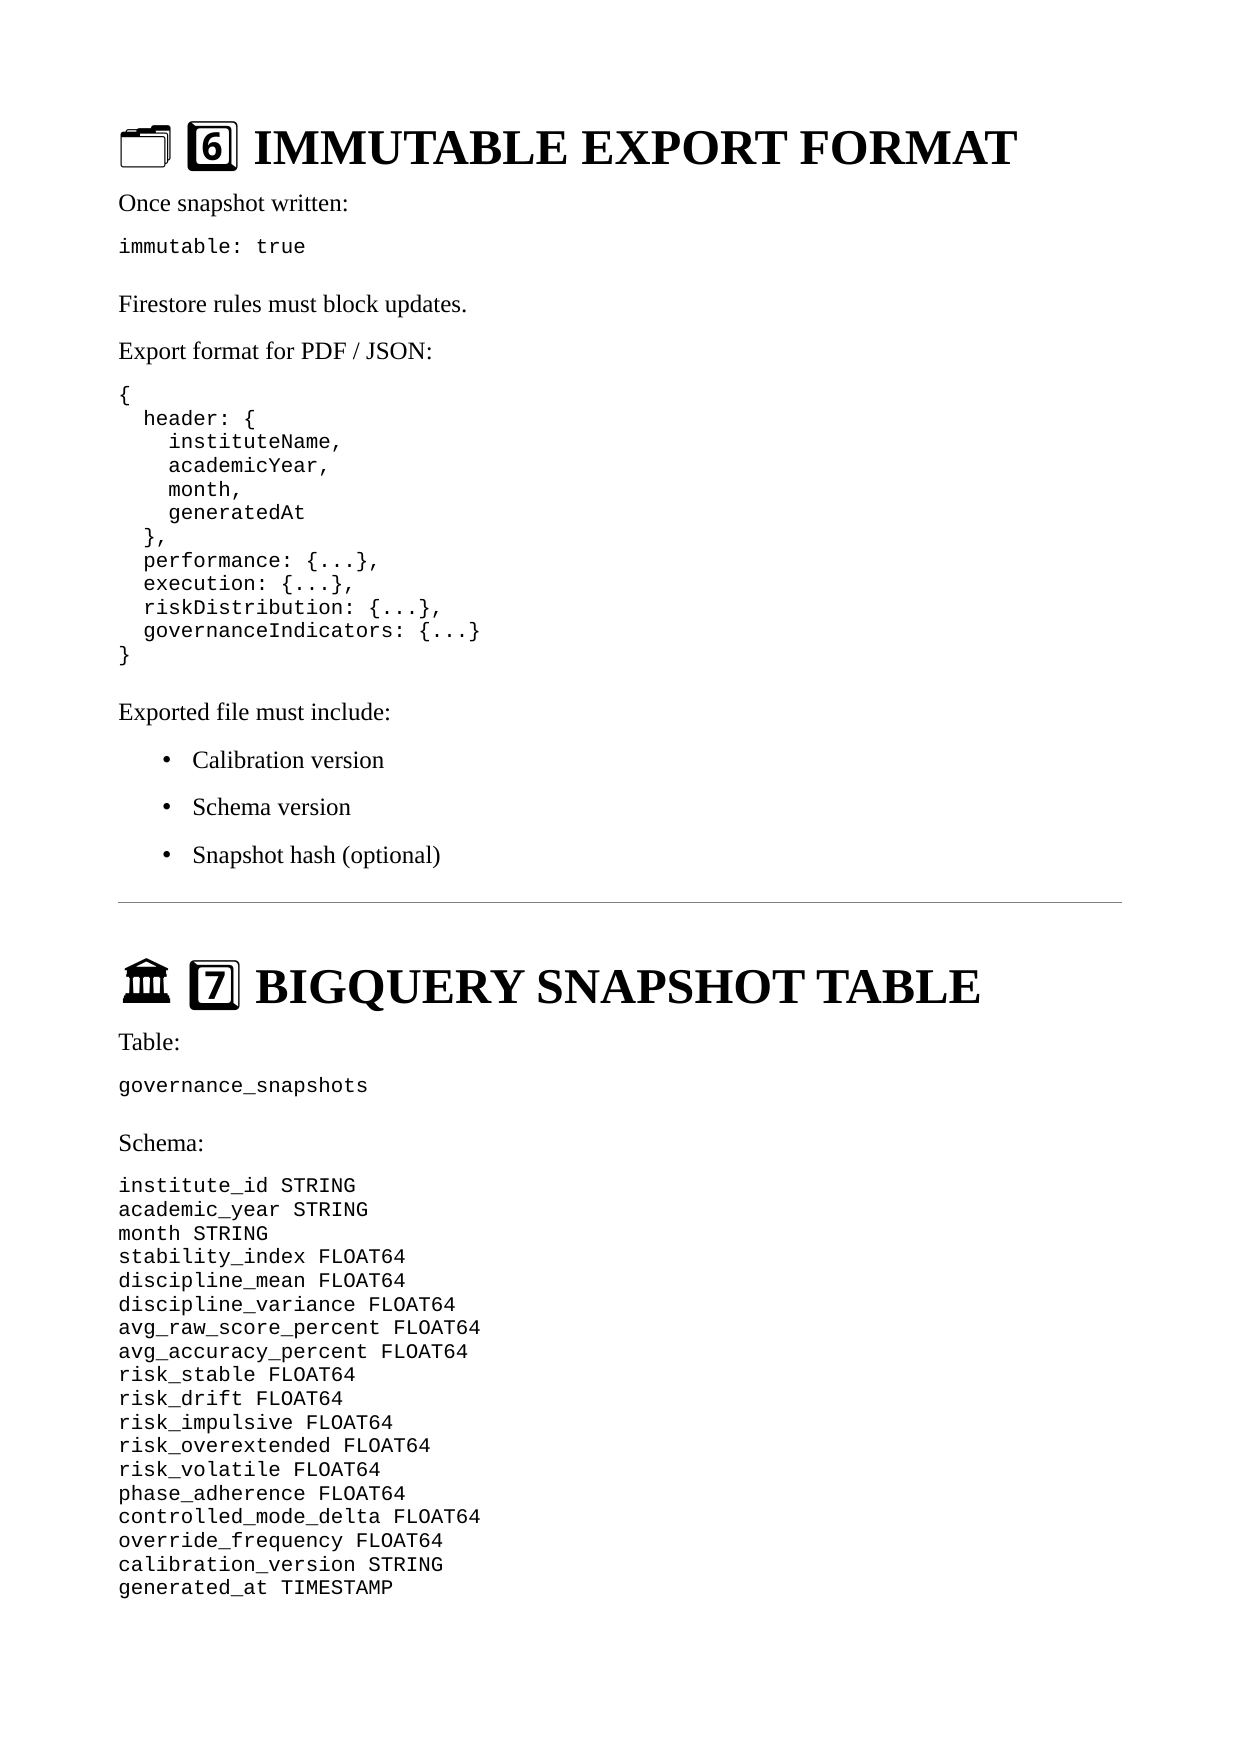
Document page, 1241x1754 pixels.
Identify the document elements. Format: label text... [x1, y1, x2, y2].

list Snapshot hash (optional) [162, 840, 1122, 869]
text month, [118, 479, 1122, 502]
list Calibration version [162, 745, 1122, 774]
text risk_impulsive FLOAT64 [118, 1412, 1122, 1435]
text governance_snapshots [118, 1074, 1122, 1098]
text risk_overextended FLOAT64 [118, 1435, 1122, 1459]
text immutable: true [118, 236, 1122, 259]
text controlled_mode_delta FLOAT64 [118, 1506, 1122, 1530]
text generatedAt [118, 502, 1122, 526]
text Exported file must include: [118, 697, 1122, 726]
text }, [118, 526, 1122, 549]
text academicYear, [118, 455, 1122, 479]
text avg_accuracy_percent FLOAT64 [118, 1341, 1122, 1364]
text risk_stable FLOAT64 [118, 1364, 1122, 1388]
text riskDistribution: {...}, [118, 597, 1122, 621]
text } [118, 644, 1122, 668]
text header: { [118, 408, 1122, 431]
text performance: {...}, [118, 549, 1122, 573]
subtitle 🏛 7️⃣ BIGQUERY SNAPSHOT TABLE [118, 957, 1122, 1014]
subtitle 🗂 6️⃣ IMMUTABLE EXPORT FORMAT [118, 118, 1122, 176]
text Export format for PDF / JSON: [118, 336, 1122, 365]
text risk_volatile FLOAT64 [118, 1459, 1122, 1483]
text generated_at TIMESTAMP [118, 1577, 1122, 1601]
text Schema: [118, 1128, 1122, 1156]
text discipline_mean FLOAT64 [118, 1270, 1122, 1293]
text discipline_variance FLOAT64 [118, 1293, 1122, 1317]
text academic_year STRING [118, 1199, 1122, 1223]
text Table: [118, 1027, 1122, 1056]
text Once snapshot written: [118, 188, 1122, 217]
list Schema version [162, 792, 1122, 821]
text override_frequency FLOAT64 [118, 1530, 1122, 1554]
text month STRING [118, 1223, 1122, 1246]
text { [118, 384, 1122, 408]
text instituteName, [118, 431, 1122, 455]
text phase_adherence FLOAT64 [118, 1483, 1122, 1506]
text Firestore rules must block updates. [118, 289, 1122, 318]
text calibration_version STRING [118, 1554, 1122, 1577]
text institute_id STRING [118, 1175, 1122, 1199]
text risk_drift FLOAT64 [118, 1388, 1122, 1412]
text stability_index FLOAT64 [118, 1246, 1122, 1270]
text governanceIndicators: {...} [118, 621, 1122, 644]
text avg_raw_score_percent FLOAT64 [118, 1317, 1122, 1341]
text execution: {...}, [118, 573, 1122, 597]
